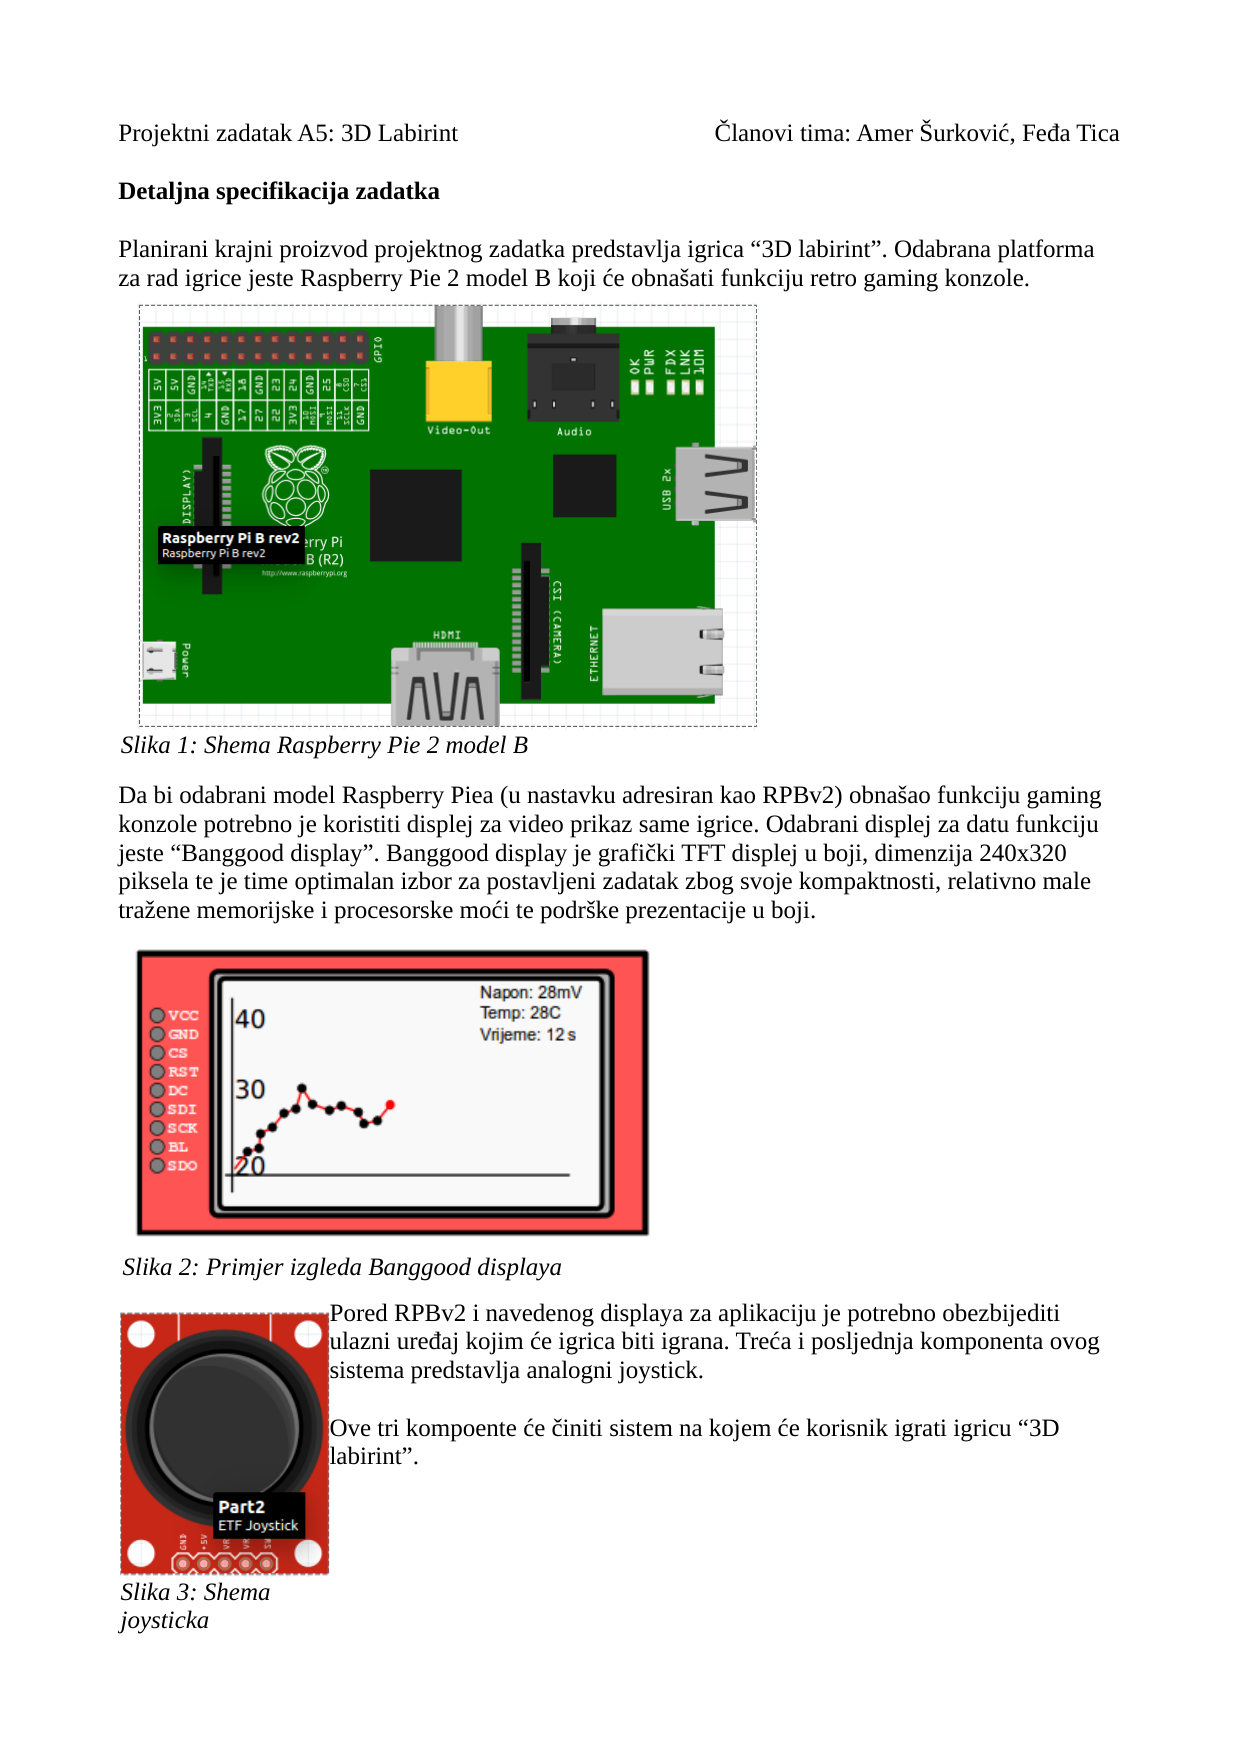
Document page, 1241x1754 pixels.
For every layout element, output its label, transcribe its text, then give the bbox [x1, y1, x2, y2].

picture [122, 936, 665, 1252]
text Slika 3: Shema joysticka [120, 1577, 329, 1634]
text Slika 2: Primjer izgleda Banggood displaya [122, 1252, 665, 1281]
text Ove tri kompoente će činiti sistem na kojem će korisnik igrati igricu “3D labirint”. [330, 1413, 1122, 1470]
text Slika 1: Shema Raspberry Pie 2 model B [121, 304, 776, 759]
text Planirani krajni proizvod projektnog zadatka predstavlja igrica “3D labirint”. Odabrana platforma za rad igrice jeste Raspberry Pie 2 model B koji će obnašati funkciju retro gaming konzole. [118, 234, 1122, 291]
picture [136, 303, 760, 730]
text Detaljna specifikacija zadatka [118, 176, 1122, 205]
text Da bi odabrani model Raspberry Piea (u nastavku adresiran kao RPBv2) obnašao funkciju gaming konzole potrebno je koristiti displej za video prikaz same igrice. Odabrani displej za datu funkciju jeste “Banggood display”. Banggood display je grafički TFT displej u boji, dimenzija 240x320 piksela te je time optimalan izbor za postavljeni zadatak zbog svoje kompaktnosti, relativno male tražene memorijske i procesorske moći te podrške prezentacije u boji. [118, 780, 1122, 924]
text Pored RPBv2 i navedenog displaya za aplikaciju je potrebno obezbijediti ulazni uređaj kojim će igrica biti igrana. Treća i posljednja komponenta ovog sistema predstavlja analogni joystick. [118, 1298, 1122, 1384]
picture [120, 1312, 330, 1577]
